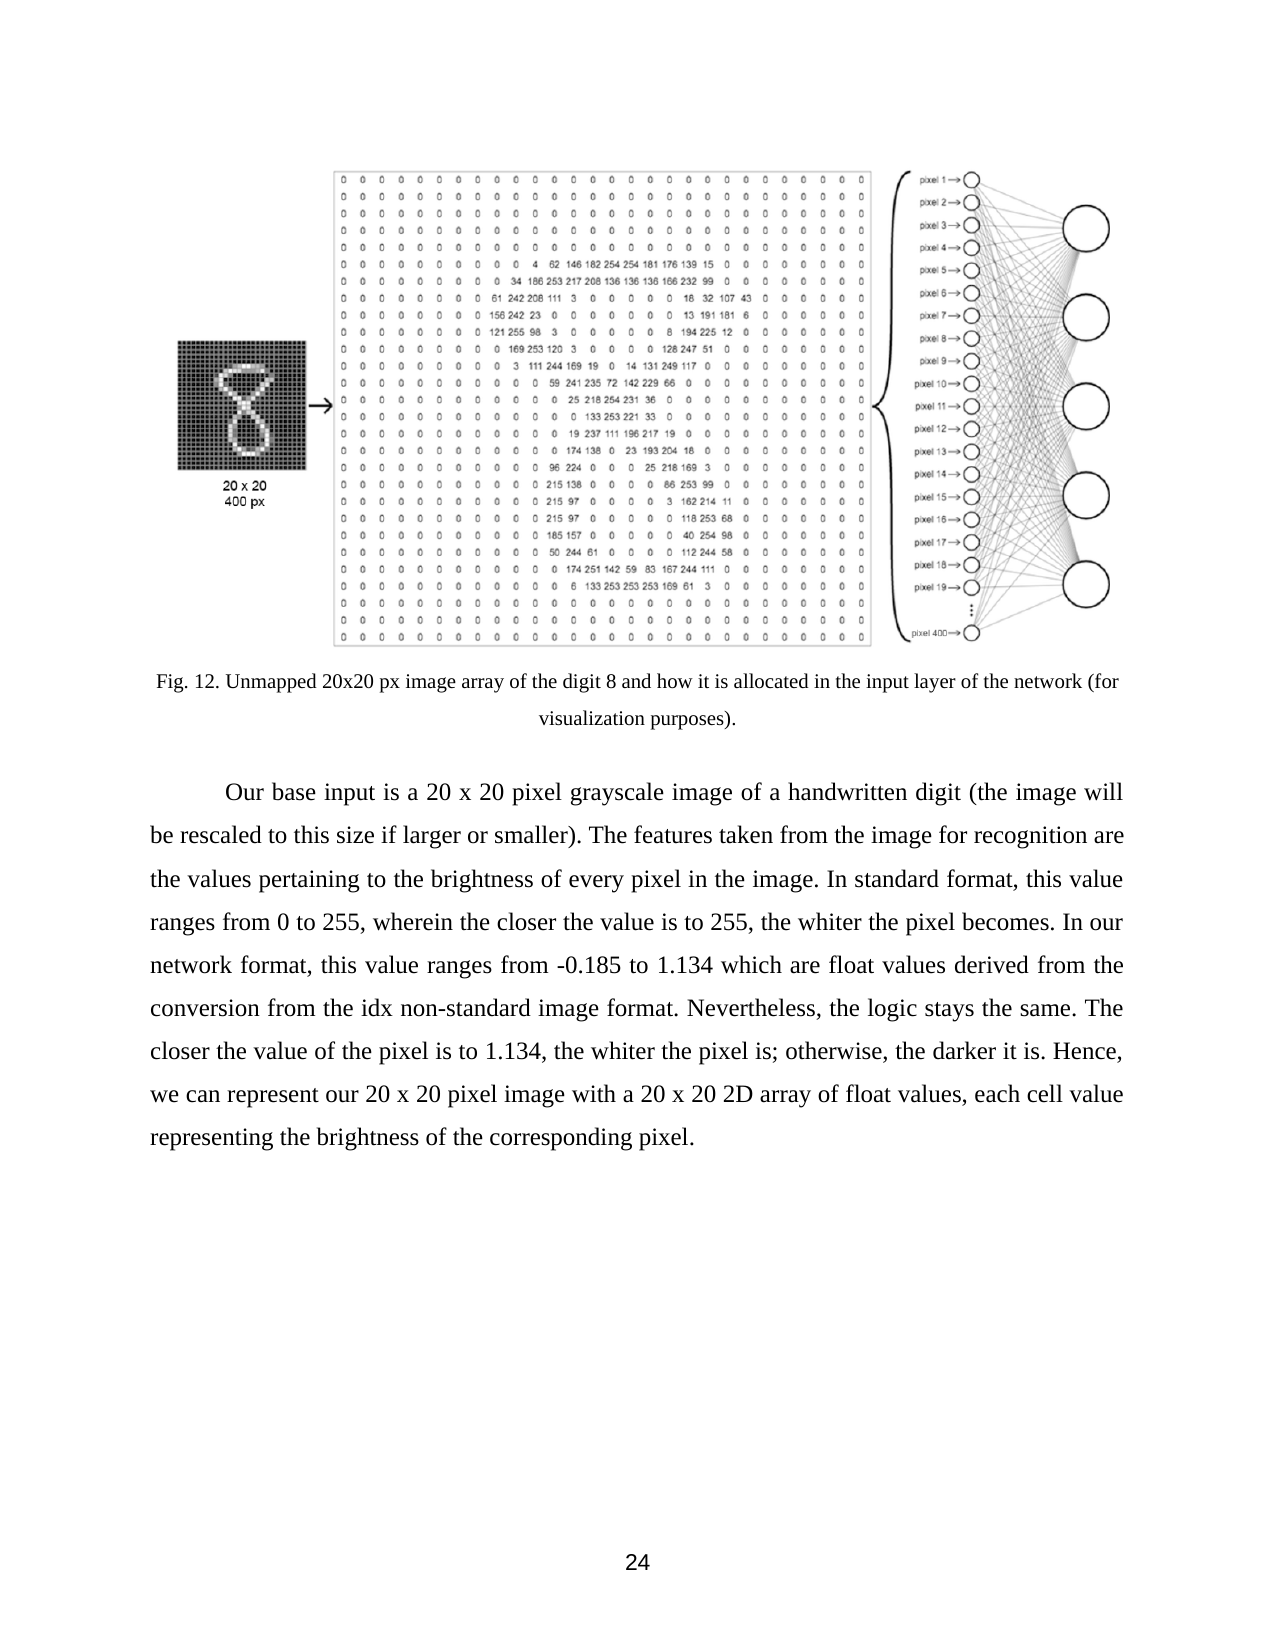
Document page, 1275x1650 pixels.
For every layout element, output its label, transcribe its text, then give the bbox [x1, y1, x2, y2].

text Fig. 12. Unmapped 20x20 px image array of the digit 8 and how it is allocated in the input layer of the network (for visualization purposes). [150, 669, 1125, 729]
text Our base input is a 20 x 20 pixel grayscale image of a handwritten digit (the image will be rescaled to this size if larger or smaller). The features taken from the image for recognition are the values pertaining to the brightness of every pixel in the image. In standard format, this value ranges from 0 to 255, wherein the closer the value is to 255, the whiter the pixel becomes. In our network format, this value ranges from -0.185 to 1.134 which are float values derived from the conversion from the idx non-standard image format. Nevertheless, the logic stays the same. The closer the value of the pixel is to 1.134, the whiter the pixel is; otherwise, the darker it is. Hence, we can represent our 20 x 20 pixel image with a 20 x 20 2D array of float values, each cell value representing the brightness of the corresponding pixel. [150, 777, 1125, 1151]
picture [150, 150, 1125, 657]
